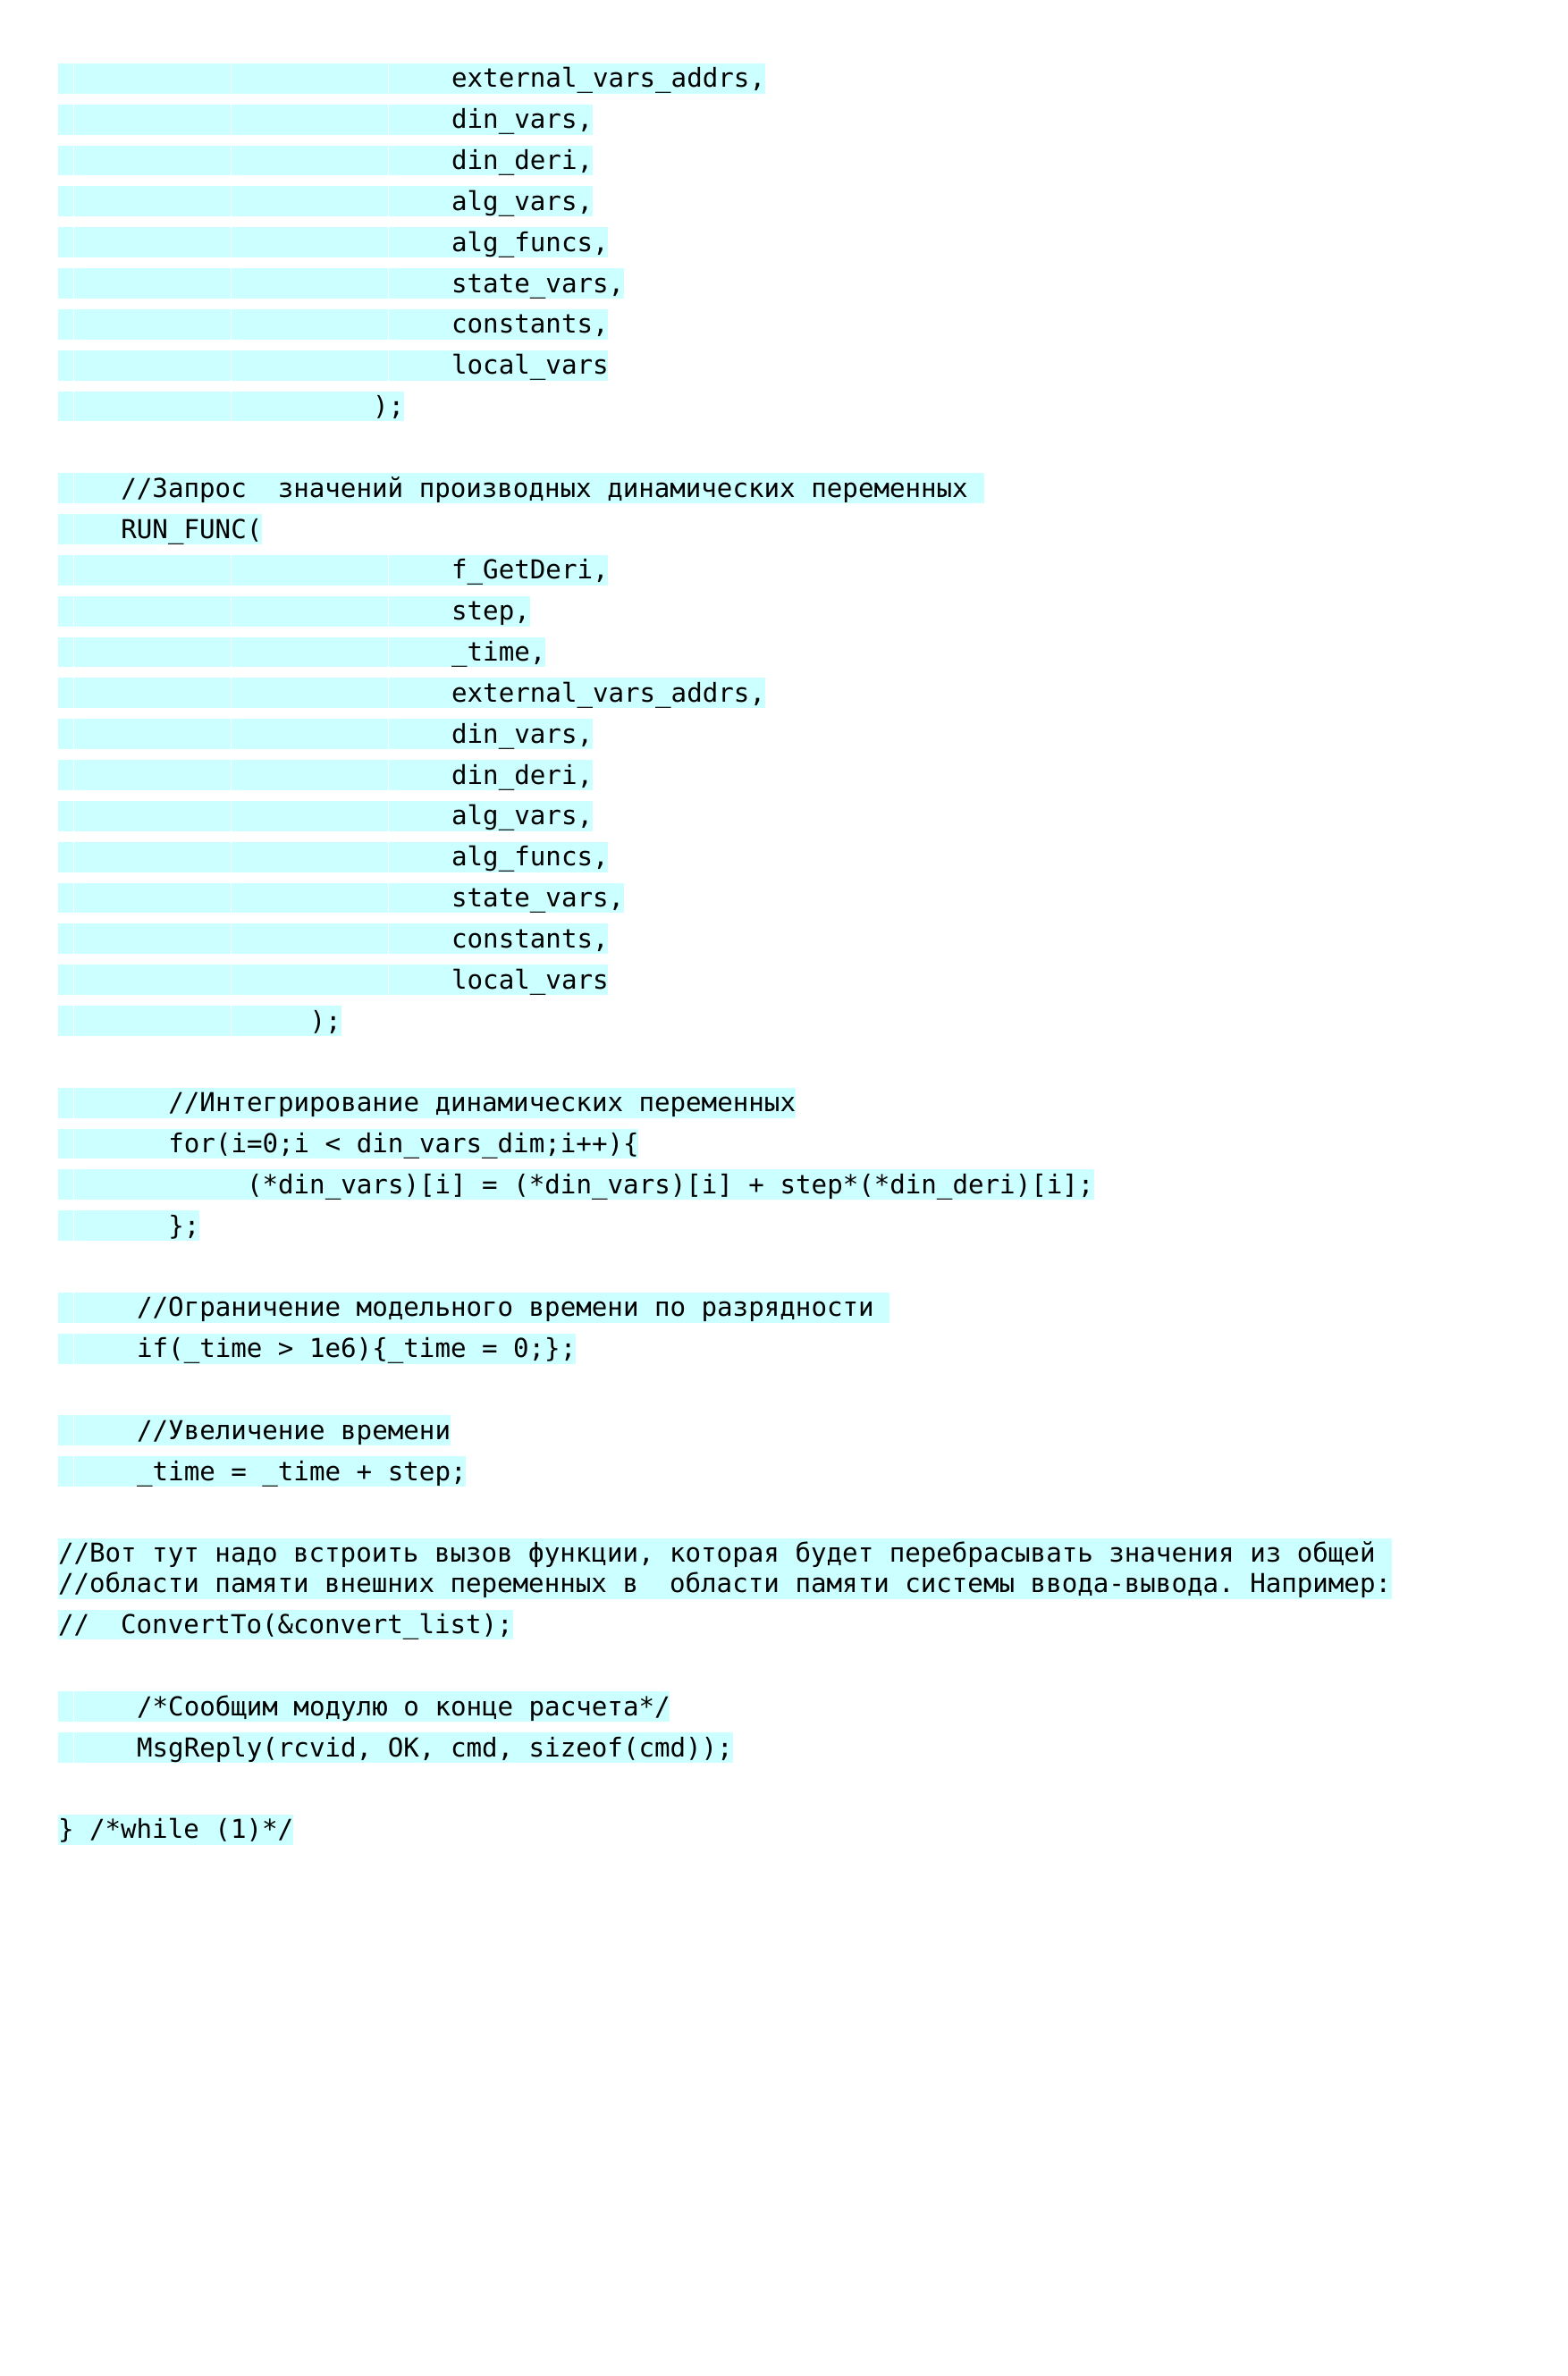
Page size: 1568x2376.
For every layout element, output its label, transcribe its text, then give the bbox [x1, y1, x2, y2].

table_cell external_vars_addrs, din_vars, din_deri, alg_vars, alg_funcs, state_vars, constants, local_vars ); //Запрос значений производных динамических переменных RUN_FUNC( f_GetDeri, step, _time, external_vars_addrs, din_vars, din_deri, alg_vars, alg_funcs, state_vars, constants, local_vars ); //Интегрирование динамических переменных for(i=0;i < din_vars_dim;i++){ (*din_vars)[i] = (*din_vars)[i] + step*(*din_deri)[i]; }; //Ограничение модельного времени по разрядности if(_time > 1e6){_time = 0;}; //Увеличение времени _time = _time + step; //Вот тут надо встроить вызов функции, которая будет перебрасывать значения из общей //области памяти внешних переменных в области памяти системы ввода-вывода. Например: // ConvertTo(&convert_list); /*Сообщим модулю о конце расчета*/ MsgReply(rcvid, OK, cmd, sizeof(cmd)); } /*while (1)*/ [53, 53, 1515, 1855]
